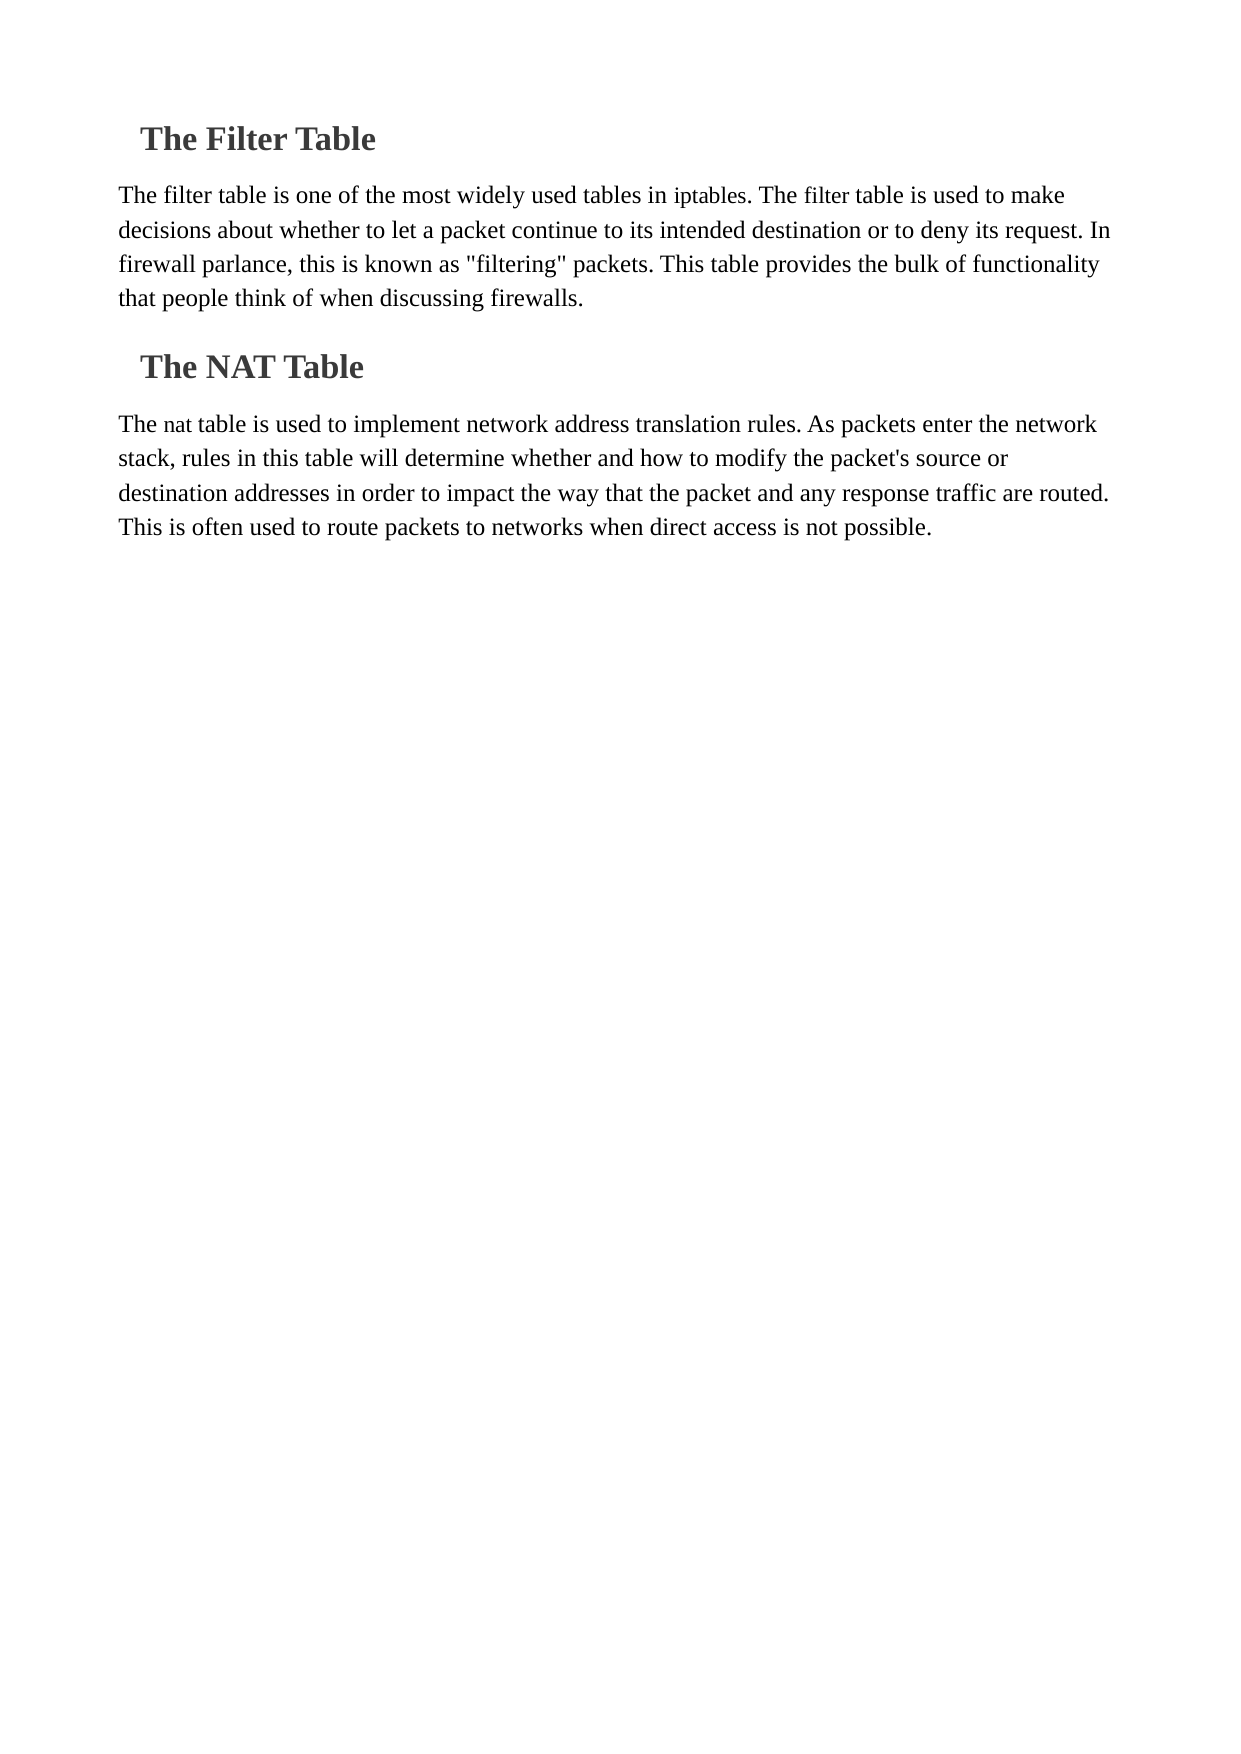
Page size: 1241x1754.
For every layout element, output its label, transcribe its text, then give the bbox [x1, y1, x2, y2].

text The filter table is one of the most widely used tables in iptables. The filter table is used to make decisions about whether to let a packet continue to its intended destination or to deny its request. In firewall parlance, this is known as "filtering" packets. This table provides the bulk of functionality that people think of when discussing firewalls. [118, 175, 1122, 312]
subtitle The NAT Table [140, 347, 1100, 386]
text The nat table is used to implement network address translation rules. As packets enter the network stack, rules in this table will determine whether and how to modify the packet's source or destination addresses in order to impact the way that the packet and any response traffic are routed. This is often used to route packets to networks when direct access is not possible. [118, 403, 1122, 541]
subtitle The Filter Table [140, 118, 1100, 158]
